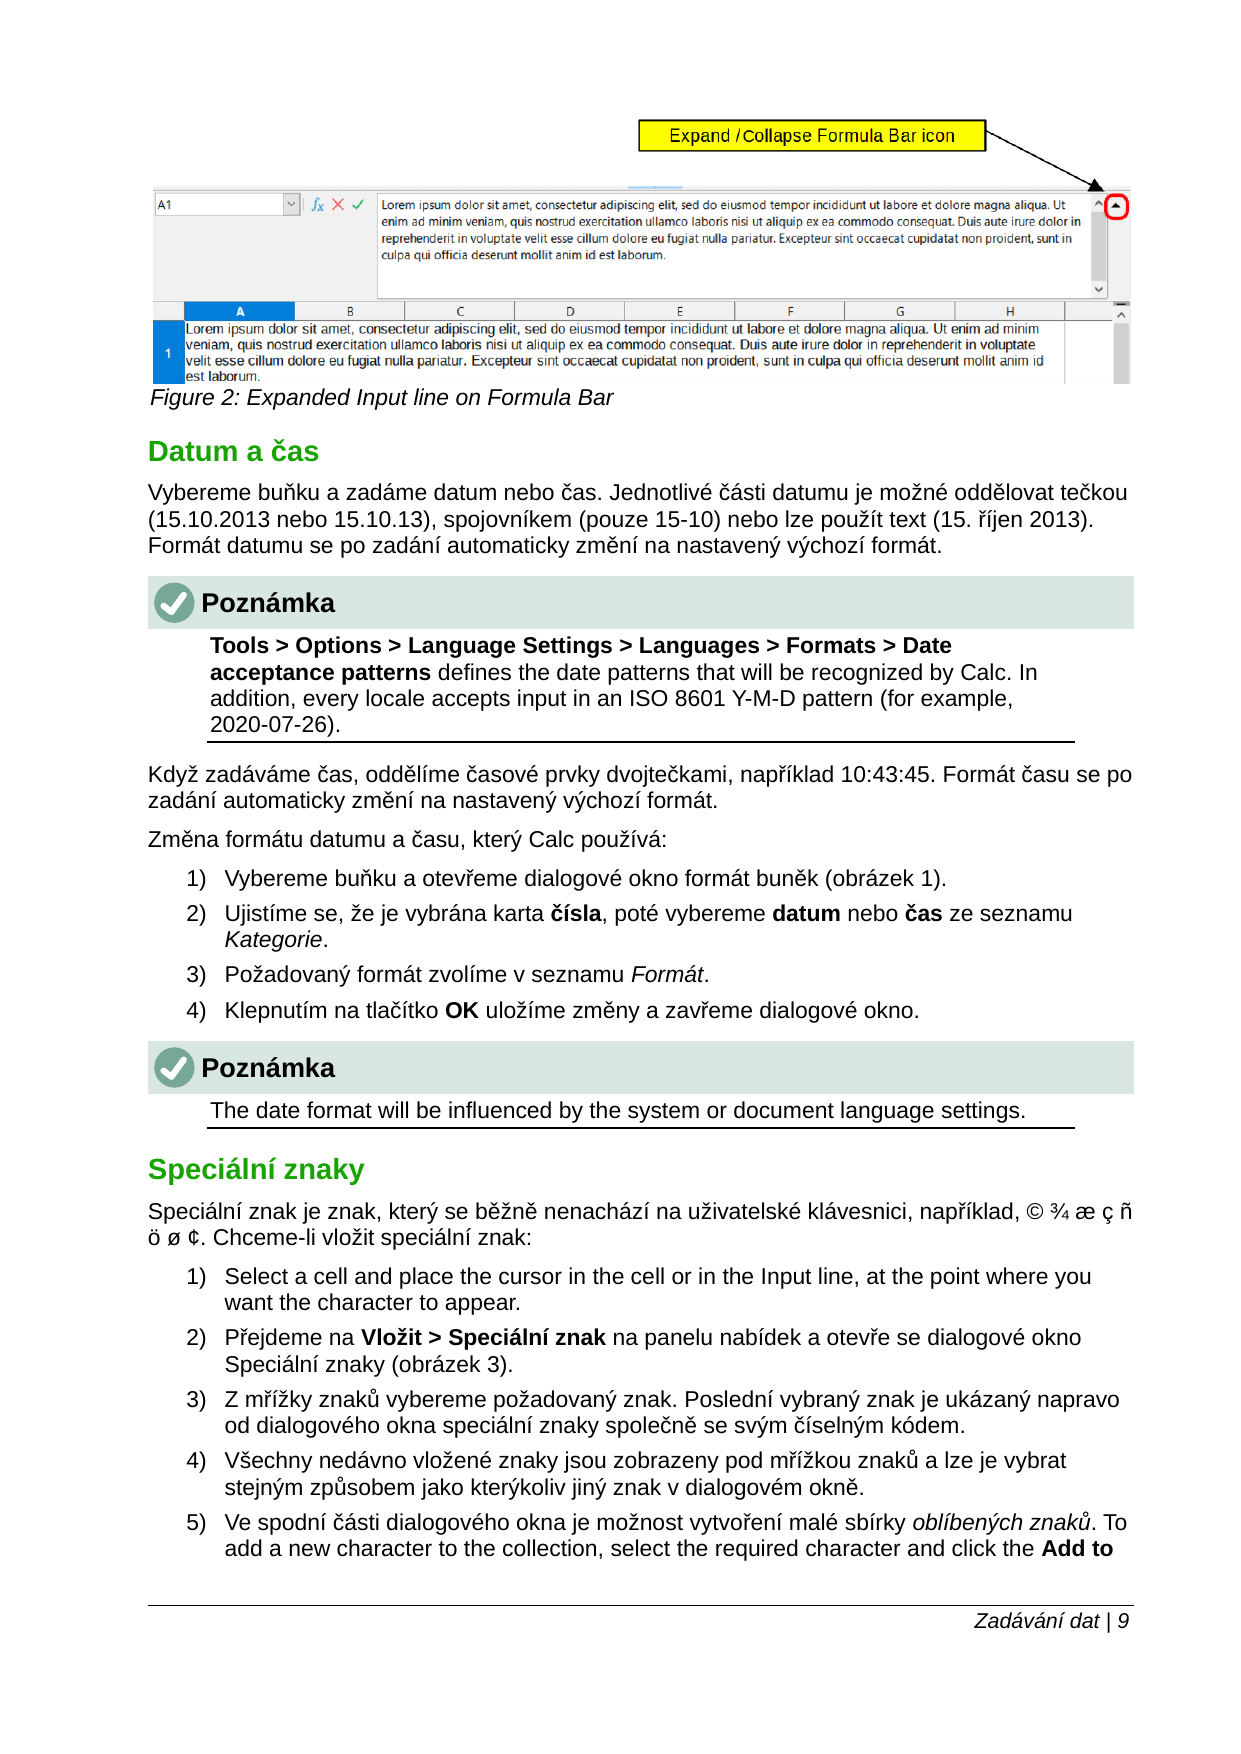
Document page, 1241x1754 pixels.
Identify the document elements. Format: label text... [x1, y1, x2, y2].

subtitle Datum a čas [148, 434, 1134, 467]
list Select a cell and place the cursor in the cell or in the Input line, at the point where you want the character to appear. [207, 1263, 1134, 1316]
text Změna formátu datumu a času, který Calc používá: [148, 826, 1134, 852]
list Všechny nedávno vložené znaky jsou zobrazeny pod mřížkou znaků a lze je vybrat stejným způsobem jako kterýkoliv jiný znak v dialogovém okně. [207, 1447, 1134, 1500]
list Vybereme buňku a otevřeme dialogové okno formát buněk (obrázek 1). [207, 865, 1134, 891]
text Speciální znak je znak, který se běžně nenachází na uživatelské klávesnici, například, © ¾ æ ç ñ ö ø ¢. Chceme-li vložit speciální znak: [148, 1198, 1134, 1250]
list Požadovaný formát zvolíme v seznamu Formát. [207, 961, 1134, 988]
text The date format will be influenced by the system or document language settings. [207, 1094, 1075, 1127]
list Přejdeme na Vložit > Speciální znak na panelu nabídek a otevře se dialogové okno Speciální znaky (obrázek 3). [207, 1324, 1134, 1377]
picture [151, 118, 1131, 384]
subtitle Poznámka [148, 576, 1134, 629]
text Figure 2: Expanded Input line on Formula Bar [150, 118, 1132, 410]
text Když zadáváme čas, oddělíme časové prvky dvojtečkami, například 10:43:45. Formát času se po zadání automaticky změní na nastavený výchozí formát. [148, 761, 1134, 813]
list Z mřížky znaků vybereme požadovaný znak. Poslední vybraný znak je ukázaný napravo od dialogového okna speciální znaky společně se svým číselným kódem. [207, 1386, 1134, 1439]
text Tools > Options > Language Settings > Languages > Formats > Date acceptance patterns defines the date patterns that will be recognized by Calc. In addition, every locale accepts input in an ISO 8601 Y-M-D pattern (for example, 2020-07-26). [207, 629, 1075, 741]
subtitle Poznámka [148, 1041, 1134, 1094]
text Vybereme buňku a zadáme datum nebo čas. Jednotlivé části datumu je možné oddělovat tečkou (15.10.2013 nebo 15.10.13), spojovníkem (pouze 15-10) nebo lze použít text (15. říjen 2013). Formát datumu se po zadání automaticky změní na nastavený výchozí formát. [148, 479, 1134, 558]
list Klepnutím na tlačítko OK uložíme změny a zavřeme dialogové okno. [207, 997, 1134, 1023]
list Ujistíme se, že je vybrána karta čísla, poté vybereme datum nebo čas ze seznamu Kategorie. [207, 900, 1134, 953]
subtitle Speciální znaky [148, 1152, 1134, 1186]
list Ve spodní části dialogového okna je možnost vytvoření malé sbírky oblíbených znaků. To add a new character to the collection, select the required character and click the Add to [207, 1509, 1134, 1562]
